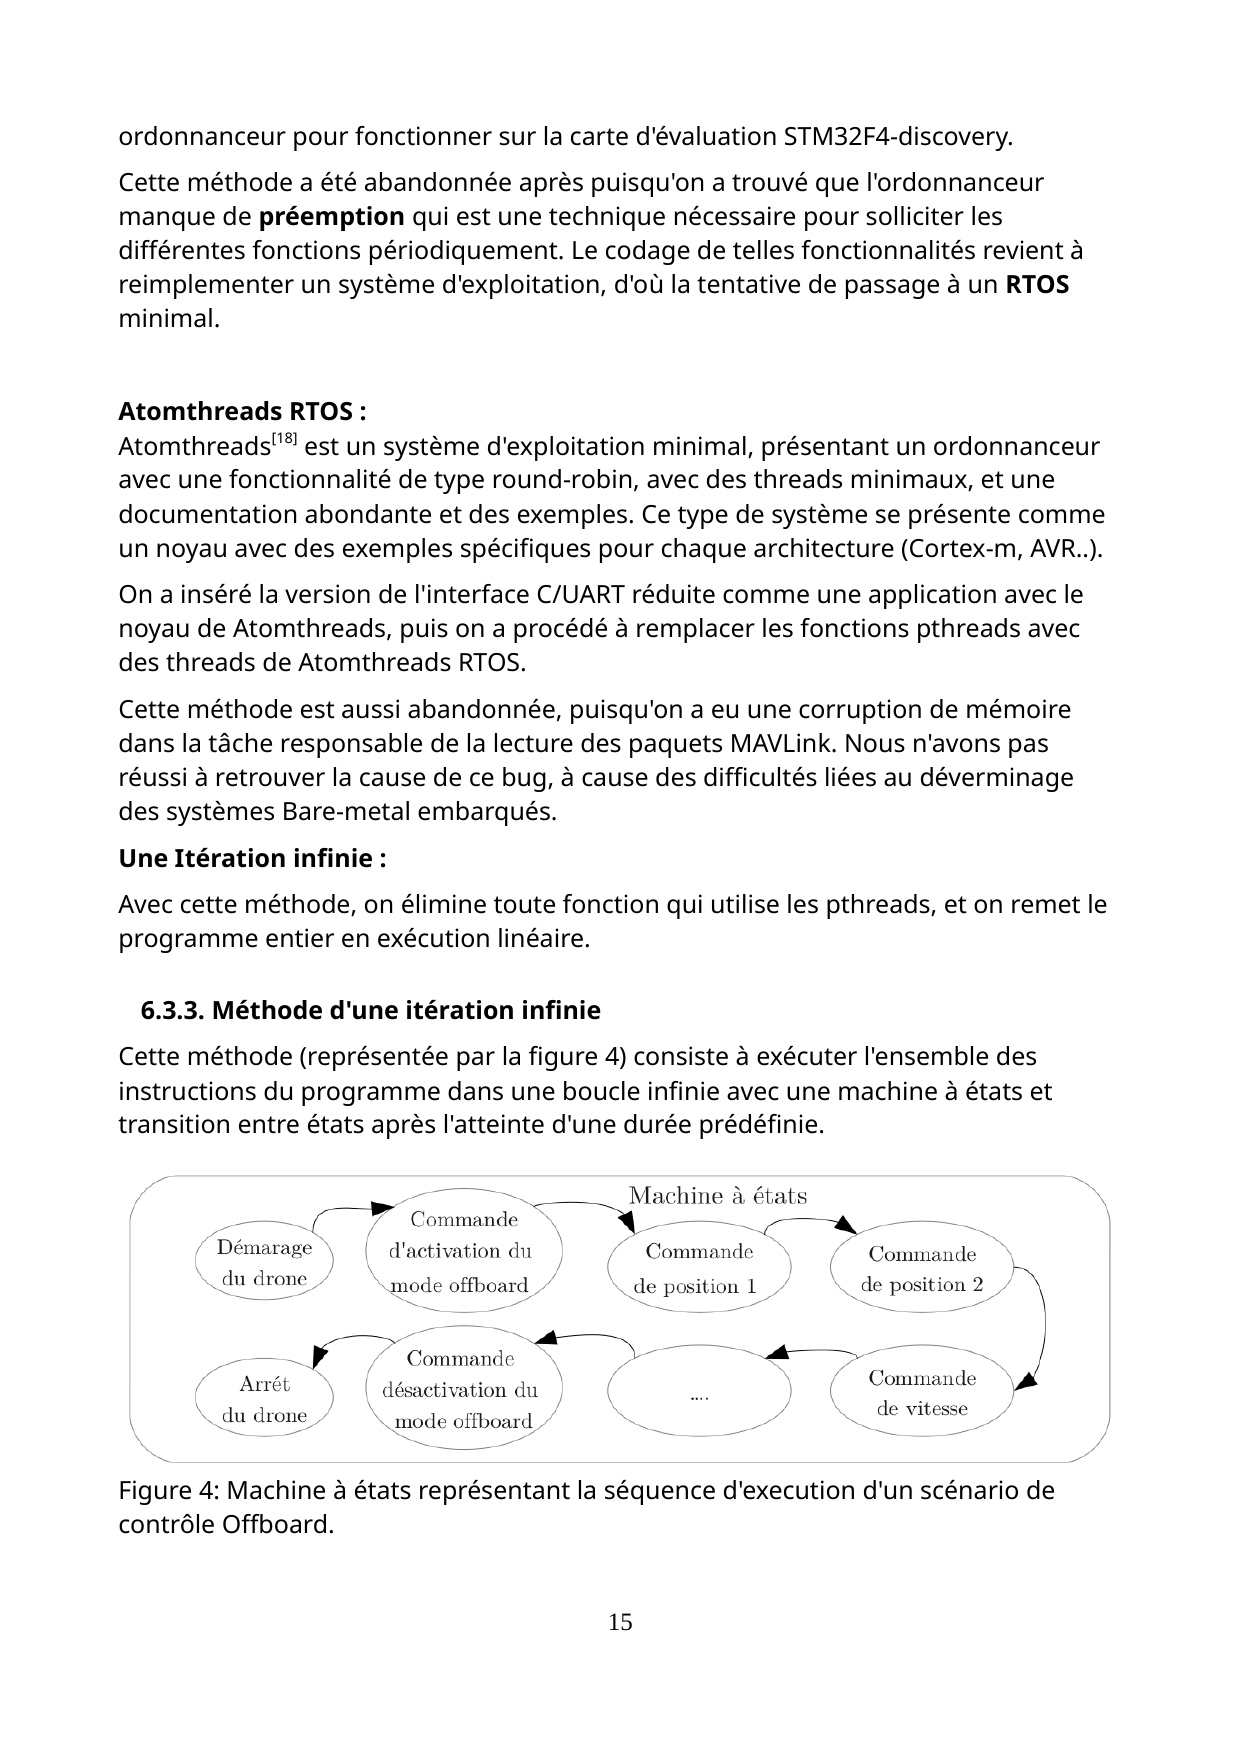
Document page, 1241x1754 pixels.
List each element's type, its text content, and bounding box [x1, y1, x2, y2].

text Cette méthode a été abandonnée après puisqu'on a trouvé que l'ordonnanceur manque de préemption qui est une technique nécessaire pour solliciter les différentes fonctions périodiquement. Le codage de telles fonctionnalités revient à reimplementer un système d'exploitation, d'où la tentative de passage à un RTOS minimal. [118, 165, 1122, 335]
text Figure 4: Machine à états représentant la séquence d'execution d'un scénario de contrôle Offboard. [118, 1473, 1122, 1541]
text Avec cette méthode, on élimine toute fonction qui utilise les pthreads, et on remet le programme entier en exécution linéaire. [118, 887, 1122, 955]
subtitle Méthode d'une itération infinie [141, 992, 1122, 1027]
text Une Itération infinie : [118, 840, 1122, 874]
picture [118, 1166, 1123, 1473]
text ordonnanceur pour fonctionner sur la carte d'évaluation STM32F4-discovery. [118, 118, 1122, 152]
text Cette méthode (représentée par la figure 4) consiste à exécuter l'ensemble des instructions du programme dans une boucle infinie avec une machine à états et transition entre états après l'atteinte d'une durée prédéfinie. [118, 1039, 1122, 1141]
text Atomthreads RTOS : Atomthreads[18] est un système d'exploitation minimal, présentant un ordonnanceur avec une fonctionnalité de type round-robin, avec des threads minimaux, et une documentation abondante et des exemples. Ce type de système se présente comme un noyau avec des exemples spécifiques pour chaque architecture (Cortex-m, AVR..). [118, 394, 1122, 564]
text On a inséré la version de l'interface C/UART réduite comme une application avec le noyau de Atomthreads, puis on a procédé à remplacer les fonctions pthreads avec des threads de Atomthreads RTOS. [118, 577, 1122, 679]
text Cette méthode est aussi abandonnée, puisqu'on a eu une corruption de mémoire dans la tâche responsable de la lecture des paquets MAVLink. Nous n'avons pas réussi à retrouver la cause de ce bug, à cause des difficultés liées au déverminage des systèmes Bare-metal embarqués. [118, 692, 1122, 828]
